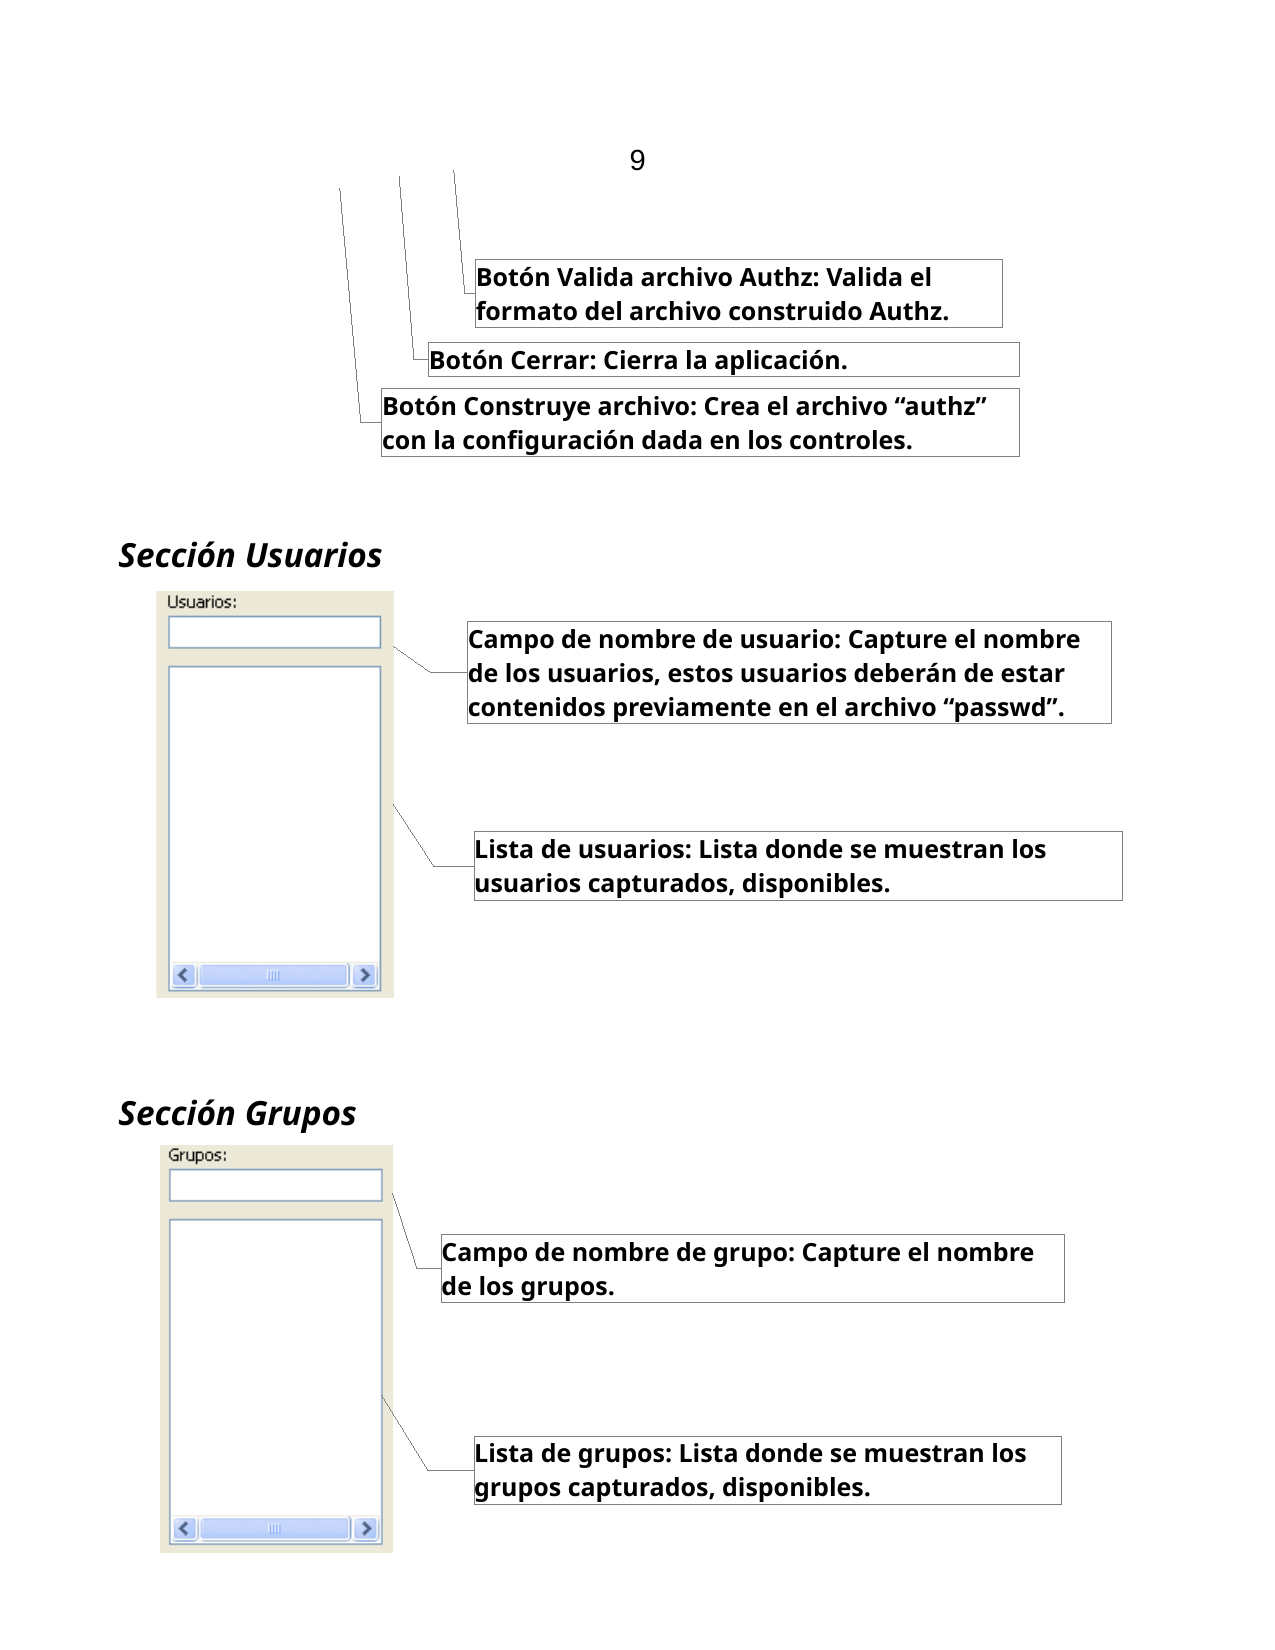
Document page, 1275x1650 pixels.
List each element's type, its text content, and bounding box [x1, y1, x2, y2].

picture [156, 591, 394, 998]
subtitle Sección Usuarios [118, 532, 1157, 577]
subtitle Sección Grupos [118, 1090, 1157, 1135]
picture [160, 1145, 393, 1553]
